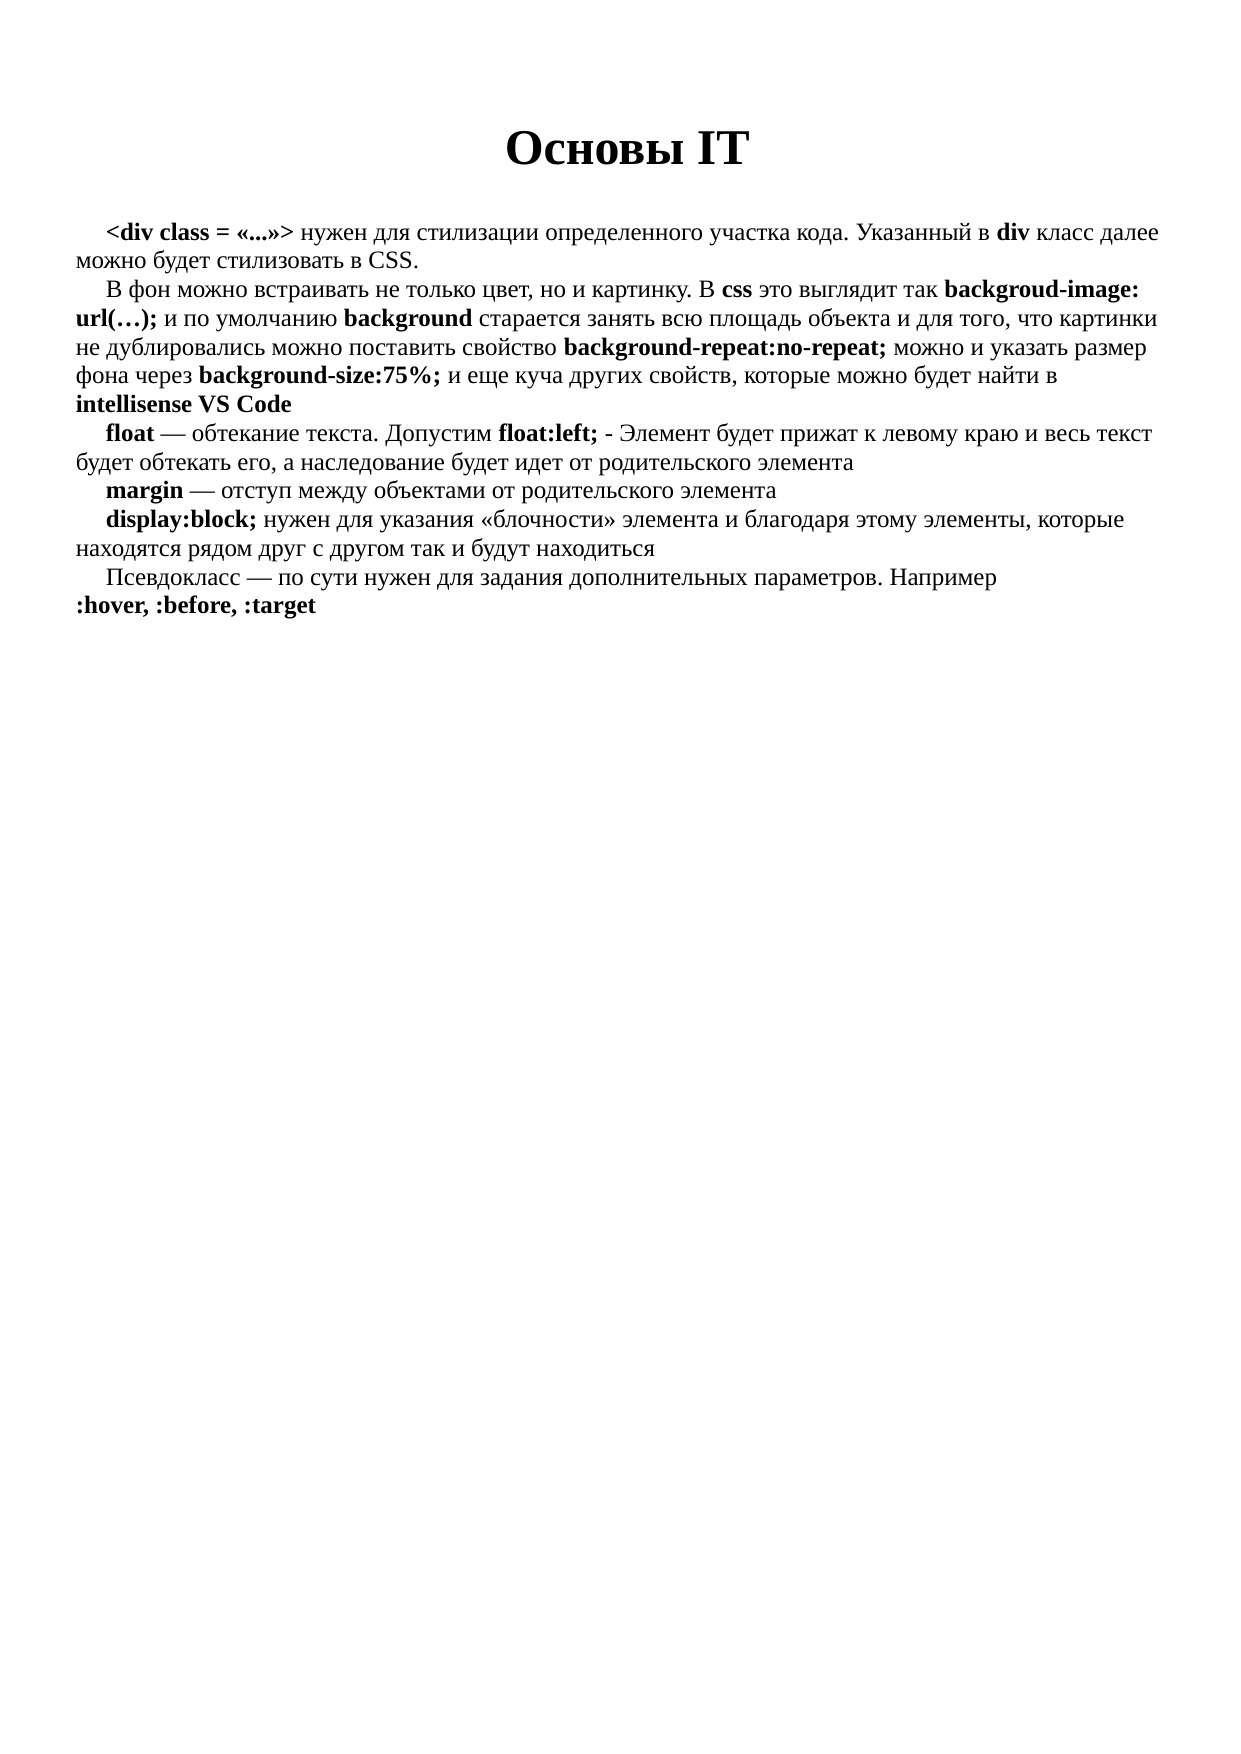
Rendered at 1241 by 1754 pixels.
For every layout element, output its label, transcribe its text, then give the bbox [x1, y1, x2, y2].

text <div class = «...»> нужен для стилизации определенного участка кода. Указанный в div класс далее можно будет стилизовать в CSS. [64, 205, 1190, 274]
text Псевдокласс — по сути нужен для задания дополнительных параметров. Например :hover, :before, :target [64, 562, 1190, 619]
text float — обтекание текста. Допустим float:left; - Элемент будет прижат к левому краю и весь текст будет обтекать его, а наследование будет идет от родительского элемента [64, 418, 1190, 476]
text В фон можно встраивать не только цвет, но и картинку. В css это выглядит так backgroud-image: url(…); и по умолчанию background старается занять всю площадь объекта и для того, что картинки не дублировались можно поставить свойство background-repeat:no-repeat; можно и указать размер фона через background-size:75%; и еще куча других свойств, которые можно будет найти в intellisense VS Code [64, 274, 1190, 418]
text display:block; нужен для указания «блочности» элемента и благодаря этому элементы, которые находятся рядом друг с другом так и будут находиться [64, 504, 1190, 562]
text margin — отступ между объектами от родительского элемента [64, 476, 1190, 504]
